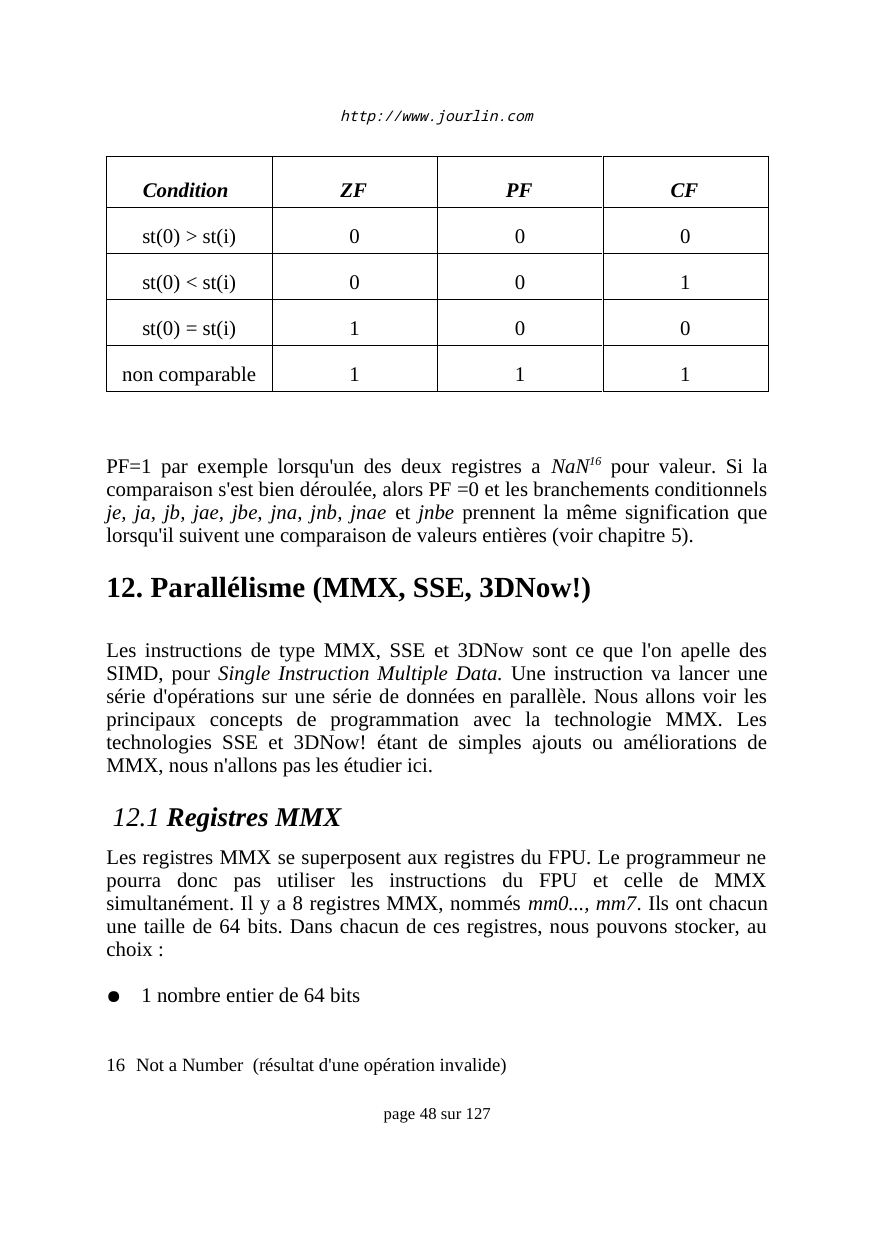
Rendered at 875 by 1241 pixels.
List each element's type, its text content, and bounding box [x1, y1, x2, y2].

table_cell 0 [604, 208, 768, 253]
table_cell 1 [438, 346, 602, 391]
table_cell 0 [438, 254, 602, 299]
table_header Condition [107, 157, 272, 207]
text Les instructions de type MMX, SSE et 3DNow sont ce que l'on apelle des SIMD, pour Single Instruction Multiple Data. Une instruction va lancer une série d'opérations sur une série de données en parallèle. Nous allons voir les principaux concepts de programmation avec la technologie MMX. Les technologies SSE et 3DNow! étant de simples ajouts ou améliorations de MMX, nous n'allons pas les étudier ici. [106, 617, 768, 777]
table_cell 0 [438, 300, 602, 345]
table_cell st(0) > st(i) [107, 208, 272, 253]
text PF=1 par exemple lorsqu'un des deux registres a NaN pour valeur. Si la comparaison s'est bien déroulée, alors PF =0 et les branchements conditionnels je, ja, jb, jae, jbe, jna, jnb, jnae et jnbe prennent la même signification que lorsqu'il suivent une comparaison de valeurs entières (voir chapitre 5). [106, 444, 768, 547]
table_cell 1 [273, 346, 437, 391]
table_header ZF [273, 157, 437, 207]
table_cell 0 [273, 254, 437, 299]
table_header PF [438, 157, 602, 207]
subtitle 12. Parallélisme (MMX, SSE, 3DNow!) [106, 572, 768, 604]
list 1 nombre entier de 64 bits [106, 974, 768, 1007]
table_cell 1 [604, 254, 768, 299]
table_cell non comparable [107, 346, 272, 391]
text Les registres MMX se superposent aux registres du FPU. Le programmeur ne pourra donc pas utiliser les instructions du FPU et celle de MMX simultanément. Il y a 8 registres MMX, nommés mm0..., mm7. Ils ont chacun une taille de 64 bits. Dans chacun de ces registres, nous pouvons stocker, au choix : [106, 844, 768, 961]
table_cell st(0) < st(i) [107, 254, 272, 299]
table_cell 1 [273, 300, 437, 345]
table_cell 0 [438, 208, 602, 253]
text Not a Number (résultat d'une opération invalide) [106, 1054, 768, 1075]
table_cell 0 [604, 300, 768, 345]
table_cell 1 [604, 346, 768, 391]
table_cell st(0) = st(i) [107, 300, 272, 345]
subtitle Registres MMX [112, 802, 768, 832]
table_cell 0 [273, 208, 437, 253]
table_header CF [604, 157, 768, 207]
